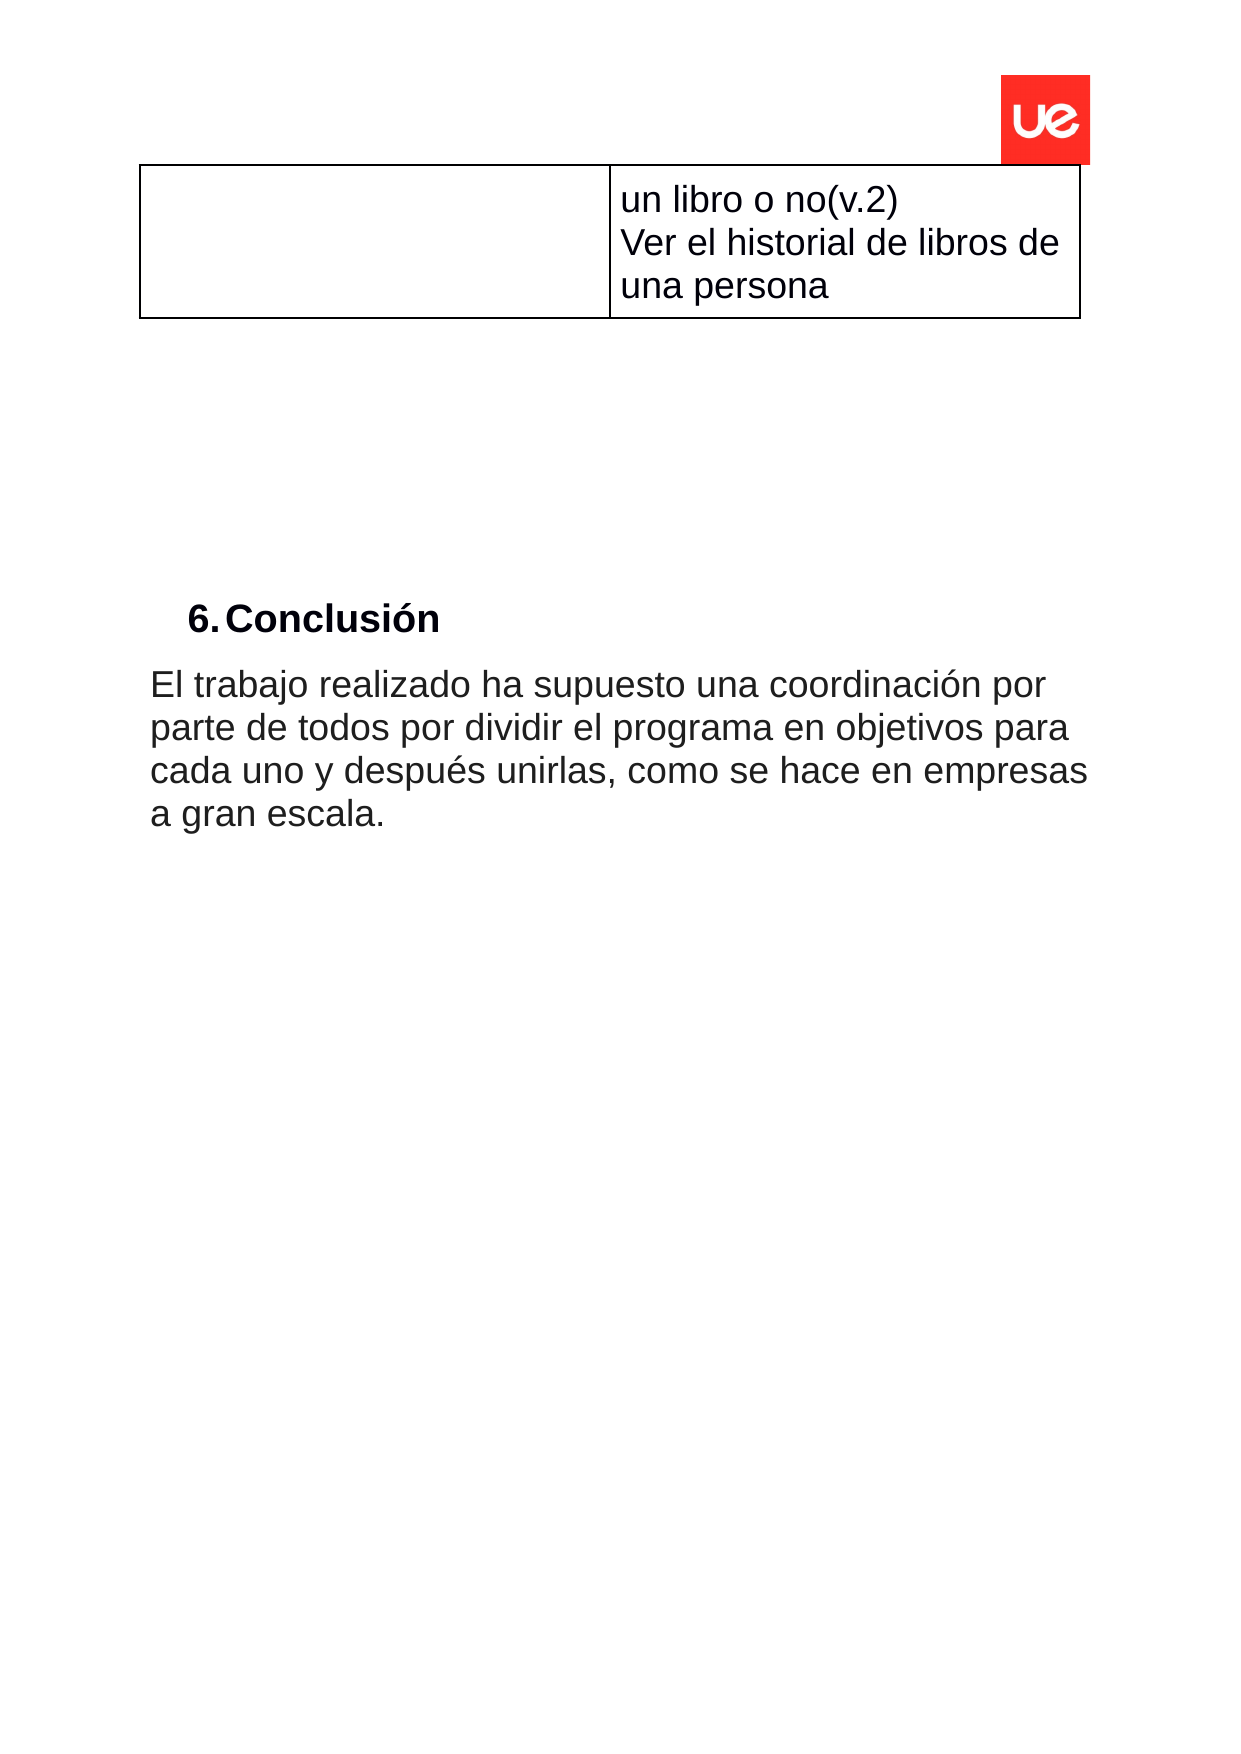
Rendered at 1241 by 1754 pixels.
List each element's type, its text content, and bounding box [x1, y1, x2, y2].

table_cell un libro o no(v.2) Ver el historial de libros de una persona [611, 166, 1079, 317]
table_cell [141, 166, 609, 317]
list Conclusión [187, 595, 1090, 641]
text El trabajo realizado ha supuesto una coordinación por parte de todos por dividir el programa en objetivos para cada uno y después unirlas, como se hace en empresas a gran escala. [150, 662, 1090, 834]
picture [1001, 75, 1091, 165]
